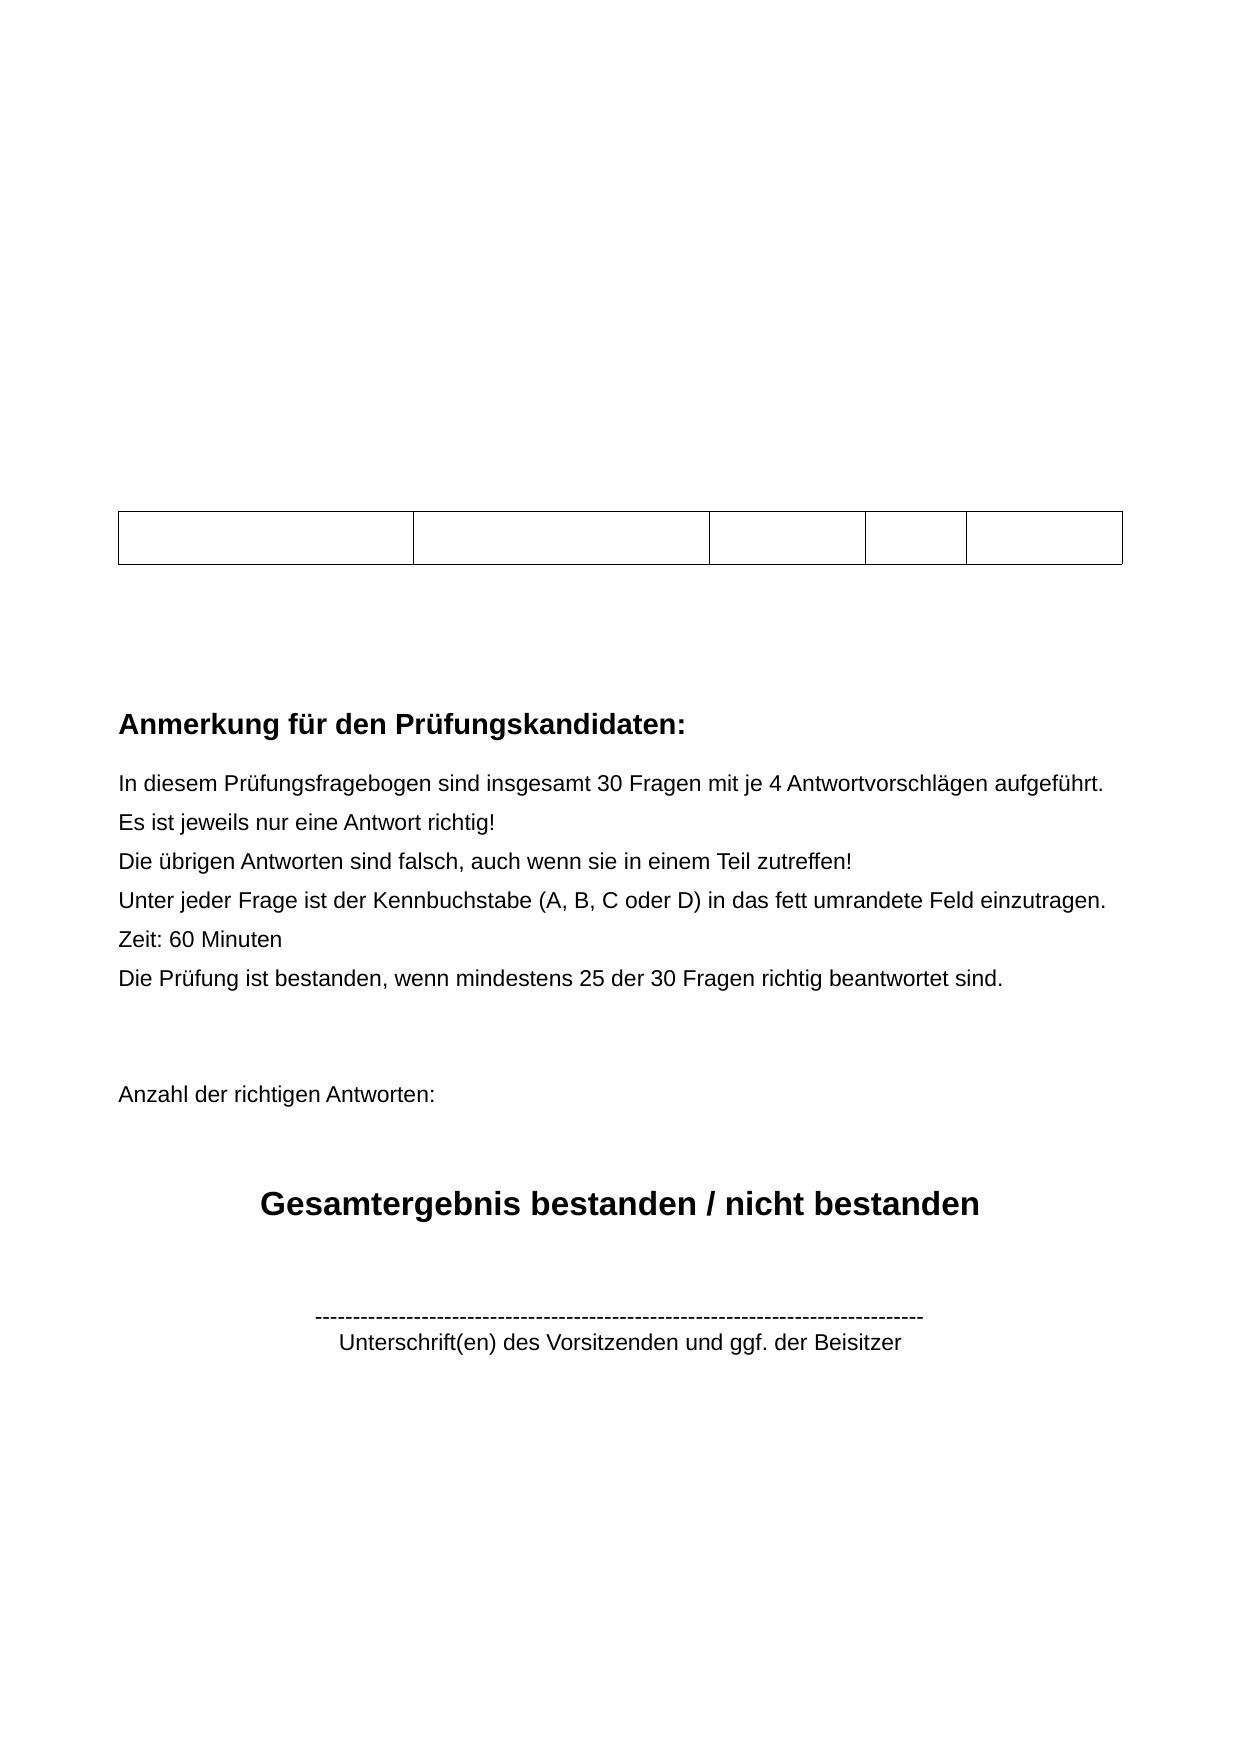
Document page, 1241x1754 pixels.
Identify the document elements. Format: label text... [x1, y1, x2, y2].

text -------------------------------------------------------------------------------- [118, 1303, 1122, 1329]
text Unterschrift(en) des Vorsitzenden und ggf. der Beisitzer [118, 1329, 1122, 1355]
subtitle Gesamtergebnis bestanden / nicht bestanden [118, 1184, 1122, 1222]
table_header [414, 512, 709, 564]
text Zeit: 60 Minuten [118, 926, 1122, 952]
text Unter jeder Frage ist der Kennbuchstabe (A, B, C oder D) in das fett umrandete Feld einzutragen. [118, 887, 1122, 913]
text Anzahl der richtigen Antworten: [118, 1081, 1122, 1107]
text In diesem Prüfungsfragebogen sind insgesamt 30 Fragen mit je 4 Antwortvorschlägen aufgeführt. [118, 770, 1122, 797]
table_header [710, 512, 865, 564]
table_header [967, 512, 1122, 564]
text Es ist jeweils nur eine Antwort richtig! [118, 809, 1122, 836]
text Die übrigen Antworten sind falsch, auch wenn sie in einem Teil zutreffen! [118, 848, 1122, 874]
subtitle Anmerkung für den Prüfungskandidaten: [118, 707, 1122, 740]
table_header [866, 512, 966, 564]
table_header [119, 512, 413, 564]
text Die Prüfung ist bestanden, wenn mindestens 25 der 30 Fragen richtig beantwortet sind. [118, 964, 1122, 991]
